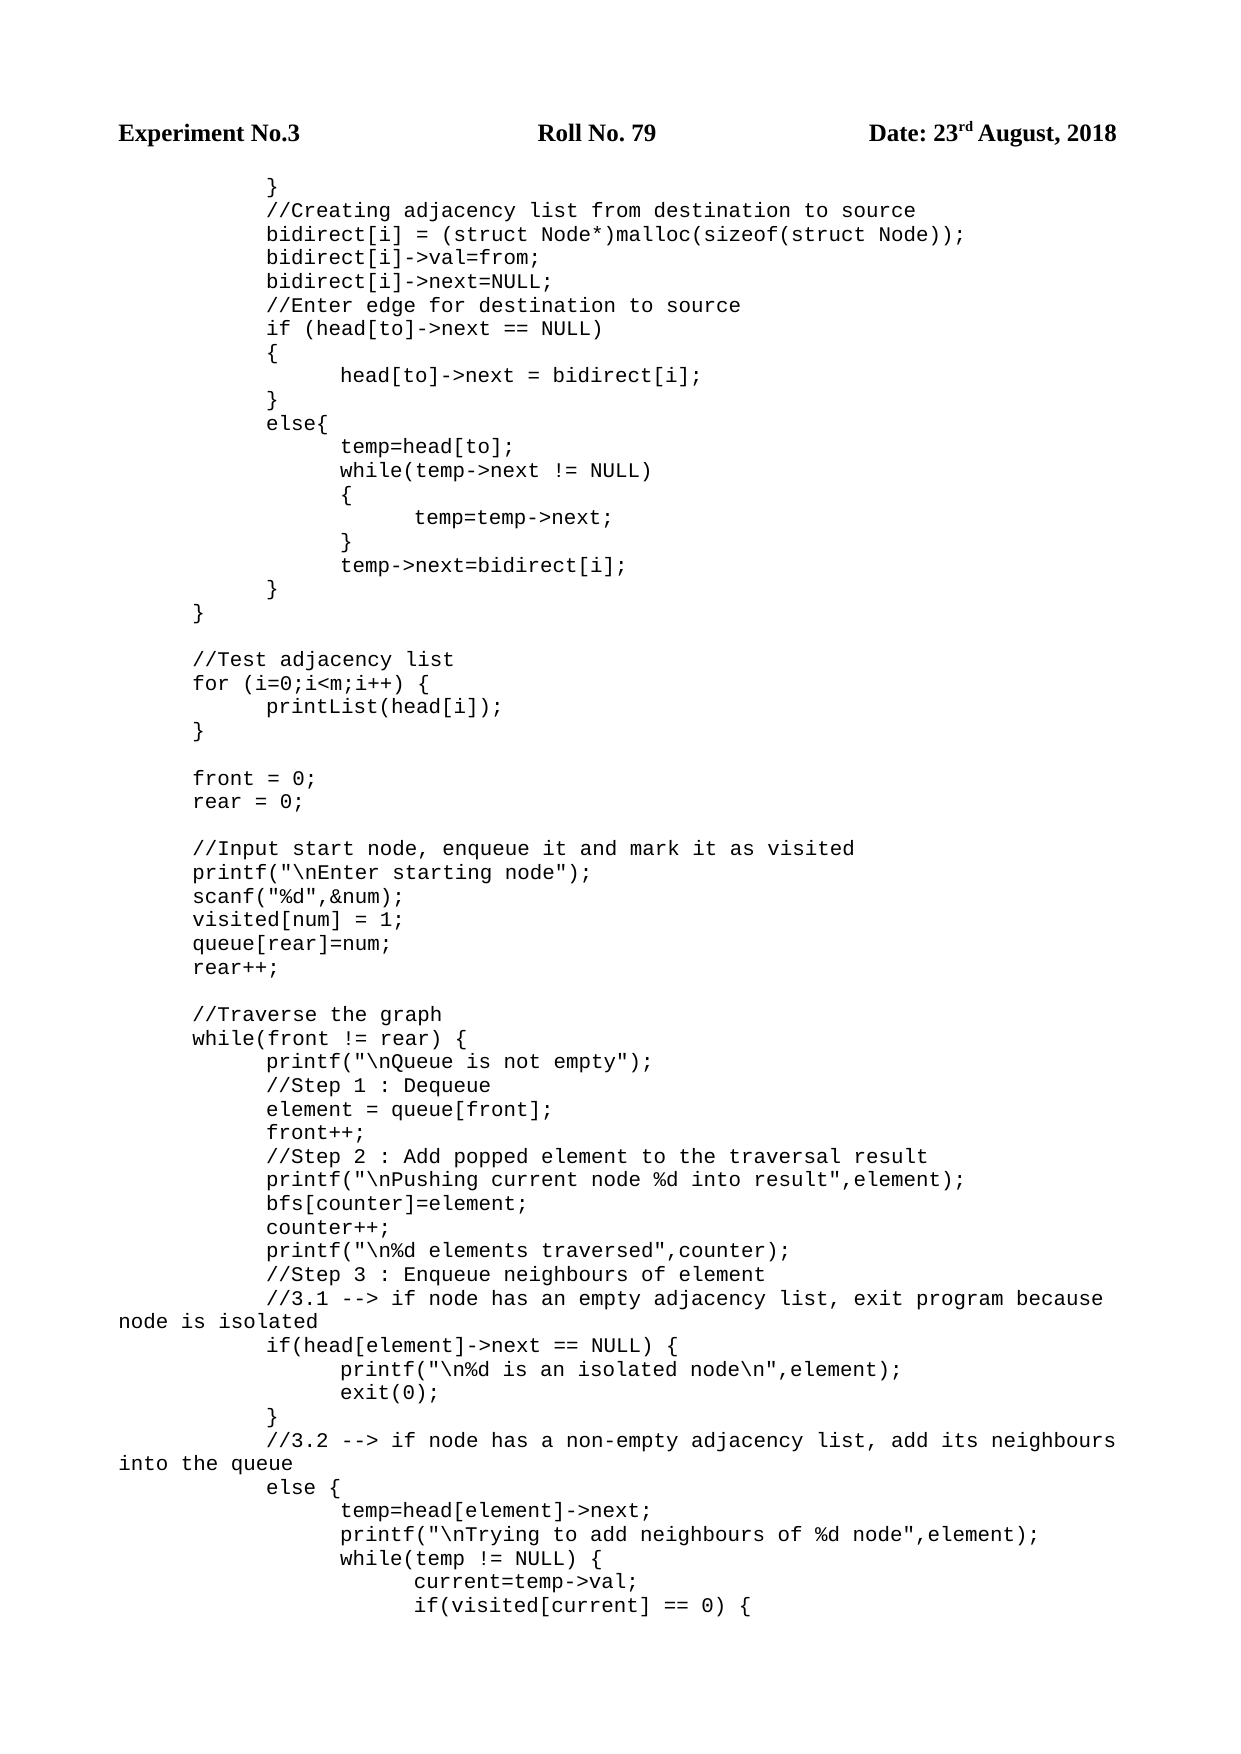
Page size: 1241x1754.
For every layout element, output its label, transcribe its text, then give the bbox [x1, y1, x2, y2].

text for (i=0;i<m;i++) { [118, 673, 1122, 697]
text //Step 1 : Dequeue [118, 1075, 1122, 1098]
text temp=temp->next; [118, 507, 1122, 531]
text printf("\n%d is an isolated node\n",element); [118, 1359, 1122, 1382]
text temp=head[element]->next; [118, 1501, 1122, 1524]
text { [118, 342, 1122, 366]
text } [118, 720, 1122, 744]
text //Step 2 : Add popped element to the traversal result [118, 1146, 1122, 1169]
text if(visited[current] == 0) { [118, 1595, 1122, 1619]
text bidirect[i] = (struct Node*)malloc(sizeof(struct Node)); [118, 224, 1122, 247]
text element = queue[front]; [118, 1098, 1122, 1122]
text while(temp->next != NULL) [118, 460, 1122, 484]
text rear = 0; [118, 791, 1122, 815]
text printf("\n%d elements traversed",counter); [118, 1240, 1122, 1264]
text { [118, 484, 1122, 507]
text bidirect[i]->val=from; [118, 247, 1122, 271]
text } [118, 389, 1122, 413]
text while(temp != NULL) { [118, 1548, 1122, 1571]
text } [118, 1406, 1122, 1429]
text bidirect[i]->next=NULL; [118, 271, 1122, 294]
text temp->next=bidirect[i]; [118, 555, 1122, 578]
text visited[num] = 1; [118, 909, 1122, 933]
text } [118, 176, 1122, 200]
text current=temp->val; [118, 1571, 1122, 1595]
text printf("\nEnter starting node"); [118, 862, 1122, 886]
text queue[rear]=num; [118, 933, 1122, 957]
text exit(0); [118, 1382, 1122, 1406]
text //Input start node, enqueue it and mark it as visited [118, 838, 1122, 862]
text if(head[element]->next == NULL) { [118, 1335, 1122, 1359]
text counter++; [118, 1217, 1122, 1240]
text scanf("%d",&num); [118, 886, 1122, 909]
text } [118, 531, 1122, 555]
text front++; [118, 1122, 1122, 1146]
text //3.1 --> if node has an empty adjacency list, exit program because node is isolated [118, 1288, 1122, 1335]
text //Traverse the graph [118, 1004, 1122, 1028]
text //3.2 --> if node has a non-empty adjacency list, add its neighbours into the queue [118, 1429, 1122, 1477]
text //Test adjacency list [118, 649, 1122, 673]
text temp=head[to]; [118, 436, 1122, 460]
text while(front != rear) { [118, 1028, 1122, 1051]
text front = 0; [118, 767, 1122, 791]
text bfs[counter]=element; [118, 1193, 1122, 1217]
text } [118, 602, 1122, 626]
text printf("\nQueue is not empty"); [118, 1051, 1122, 1075]
text if (head[to]->next == NULL) [118, 318, 1122, 342]
text head[to]->next = bidirect[i]; [118, 366, 1122, 389]
text //Enter edge for destination to source [118, 294, 1122, 318]
text //Step 3 : Enqueue neighbours of element [118, 1264, 1122, 1288]
text printf("\nPushing current node %d into result",element); [118, 1169, 1122, 1193]
text printList(head[i]); [118, 697, 1122, 720]
text else { [118, 1477, 1122, 1501]
text printf("\nTrying to add neighbours of %d node",element); [118, 1524, 1122, 1548]
text } [118, 578, 1122, 602]
text else{ [118, 413, 1122, 436]
text //Creating adjacency list from destination to source [118, 200, 1122, 224]
text rear++; [118, 957, 1122, 980]
